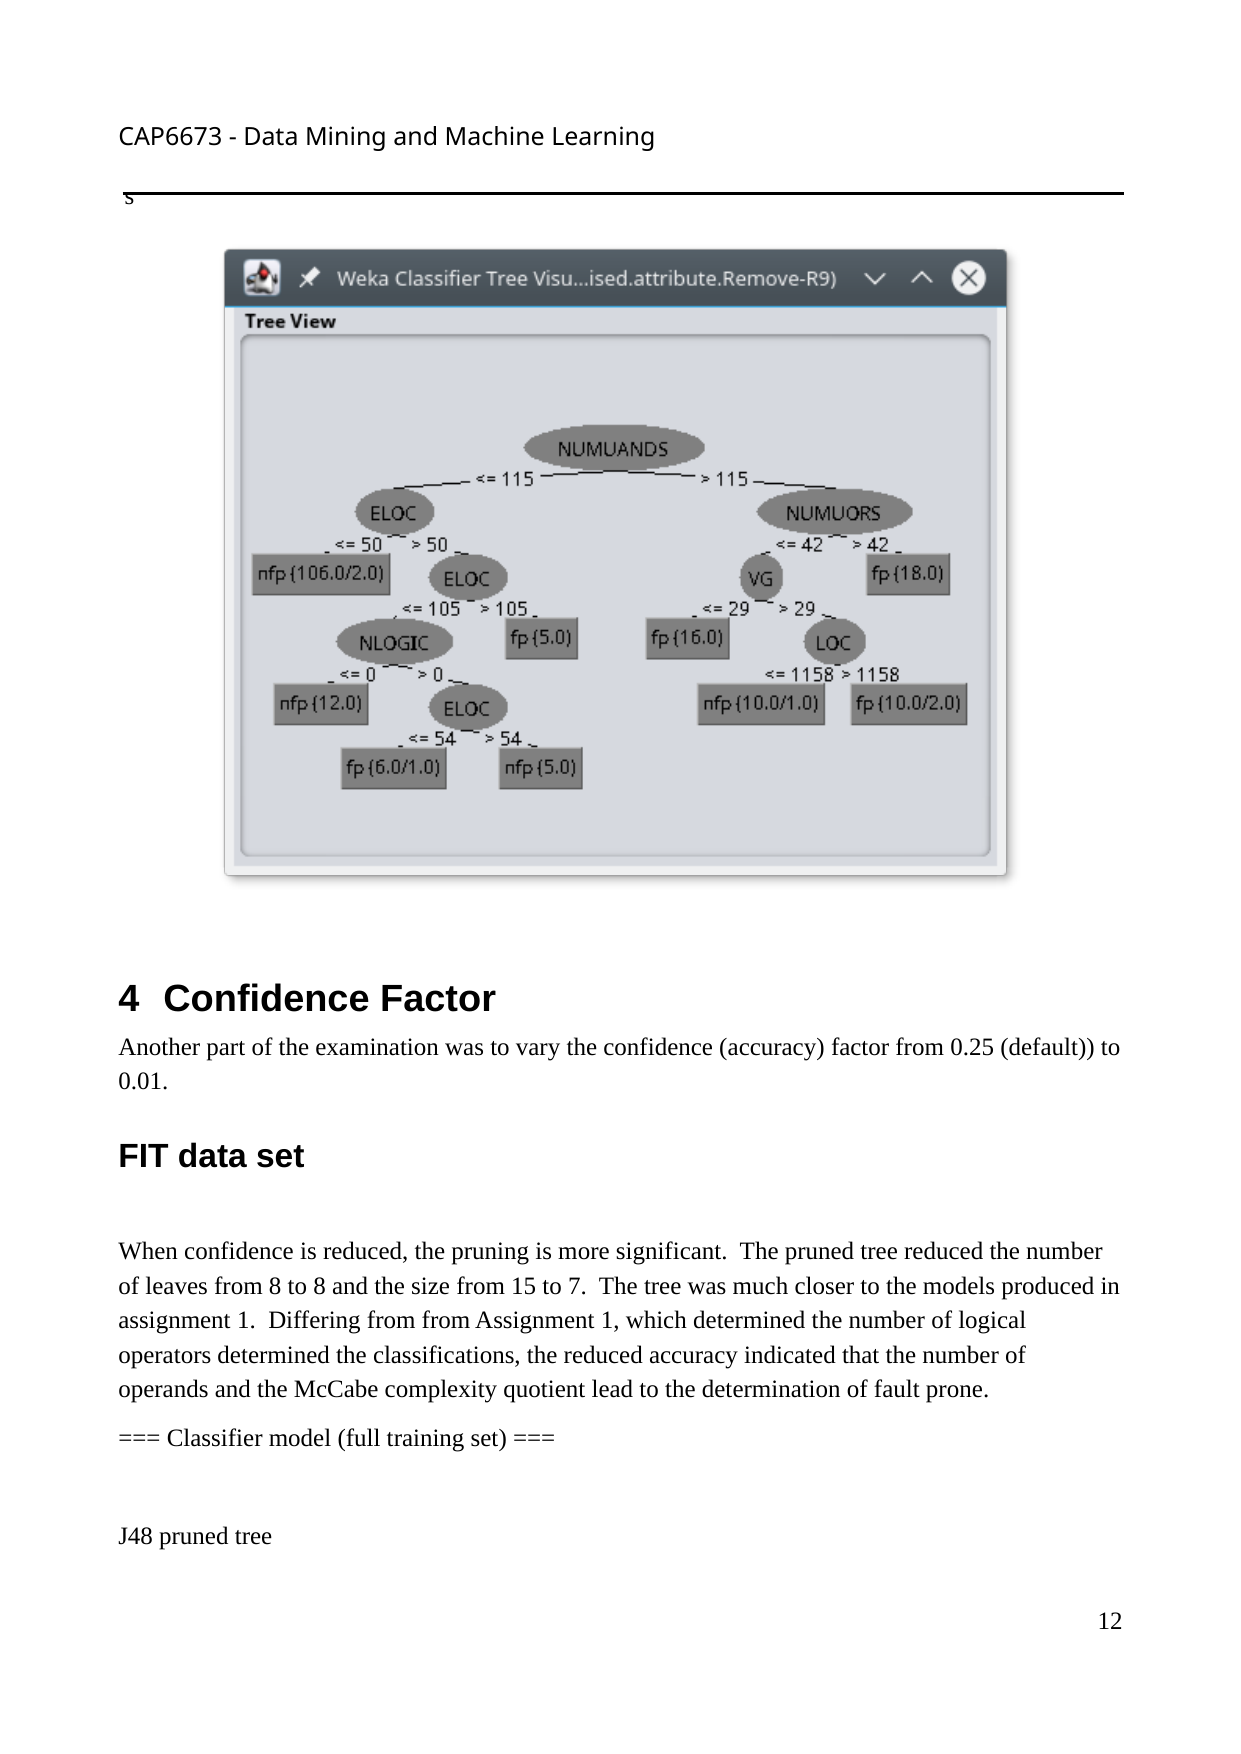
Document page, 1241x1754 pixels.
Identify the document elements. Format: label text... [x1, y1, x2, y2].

text Another part of the examination was to vary the confidence (accuracy) factor from 0.25 (default)) to 0.01. [118, 1032, 1122, 1095]
text J48 pruned tree [118, 1521, 1122, 1550]
subtitle Confidence Factor [118, 976, 1122, 1019]
text When confidence is reduced, the pruning is more significant. The pruned tree reduced the number of leaves from 8 to 8 and the size from 15 to 7. The tree was much closer to the models produced in assignment 1. Differing from from Assignment 1, which determined the number of logical operators determined the classifications, the reduced accuracy indicated that the number of operands and the McCabe complexity quotient lead to the determination of fault prone. [118, 1236, 1122, 1403]
picture [214, 239, 1027, 896]
subtitle FIT data set [118, 1136, 1122, 1175]
text === Classifier model (full training set) === [118, 1423, 1122, 1452]
